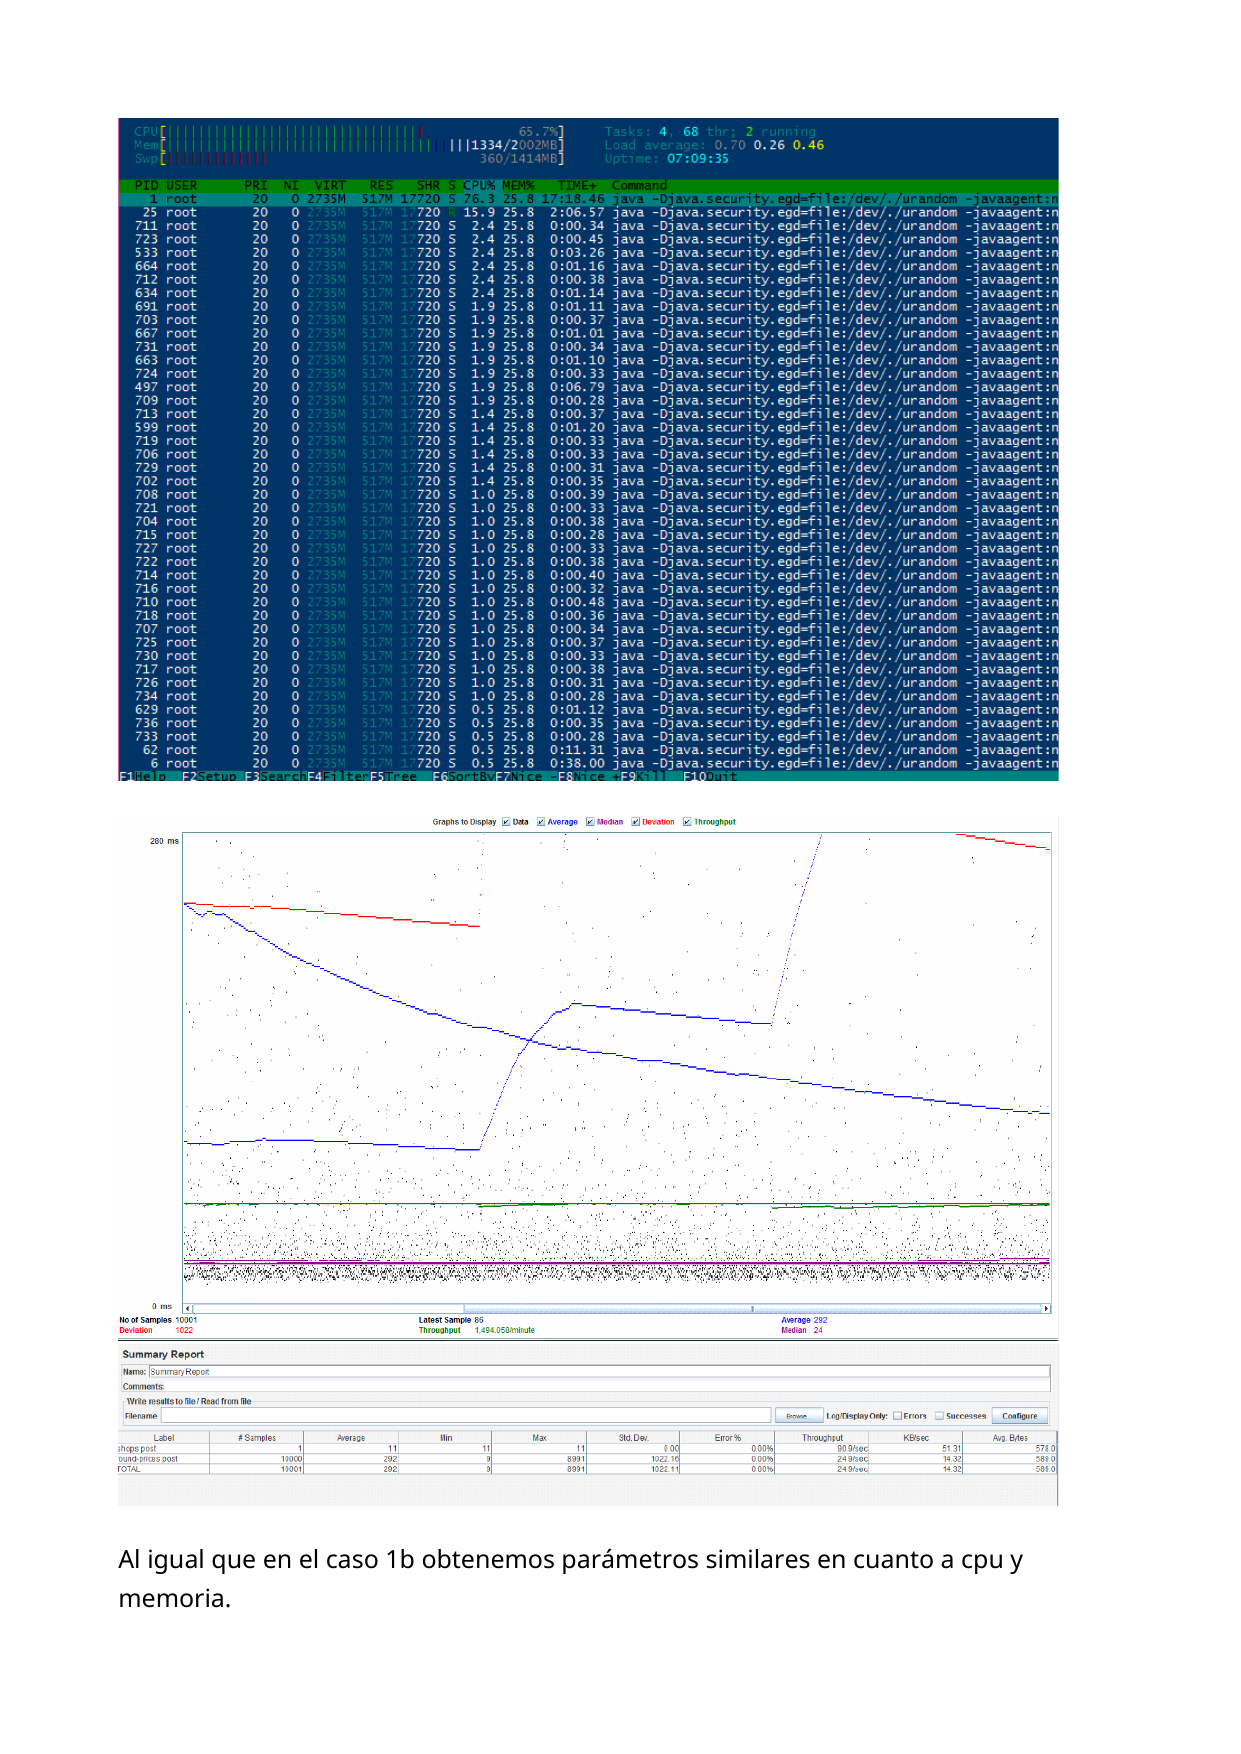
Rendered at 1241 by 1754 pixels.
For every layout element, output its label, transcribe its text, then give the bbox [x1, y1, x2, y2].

text Al igual que en el caso 1b obtenemos parámetros similares en cuanto a cpu y memoria. [118, 1542, 1122, 1615]
